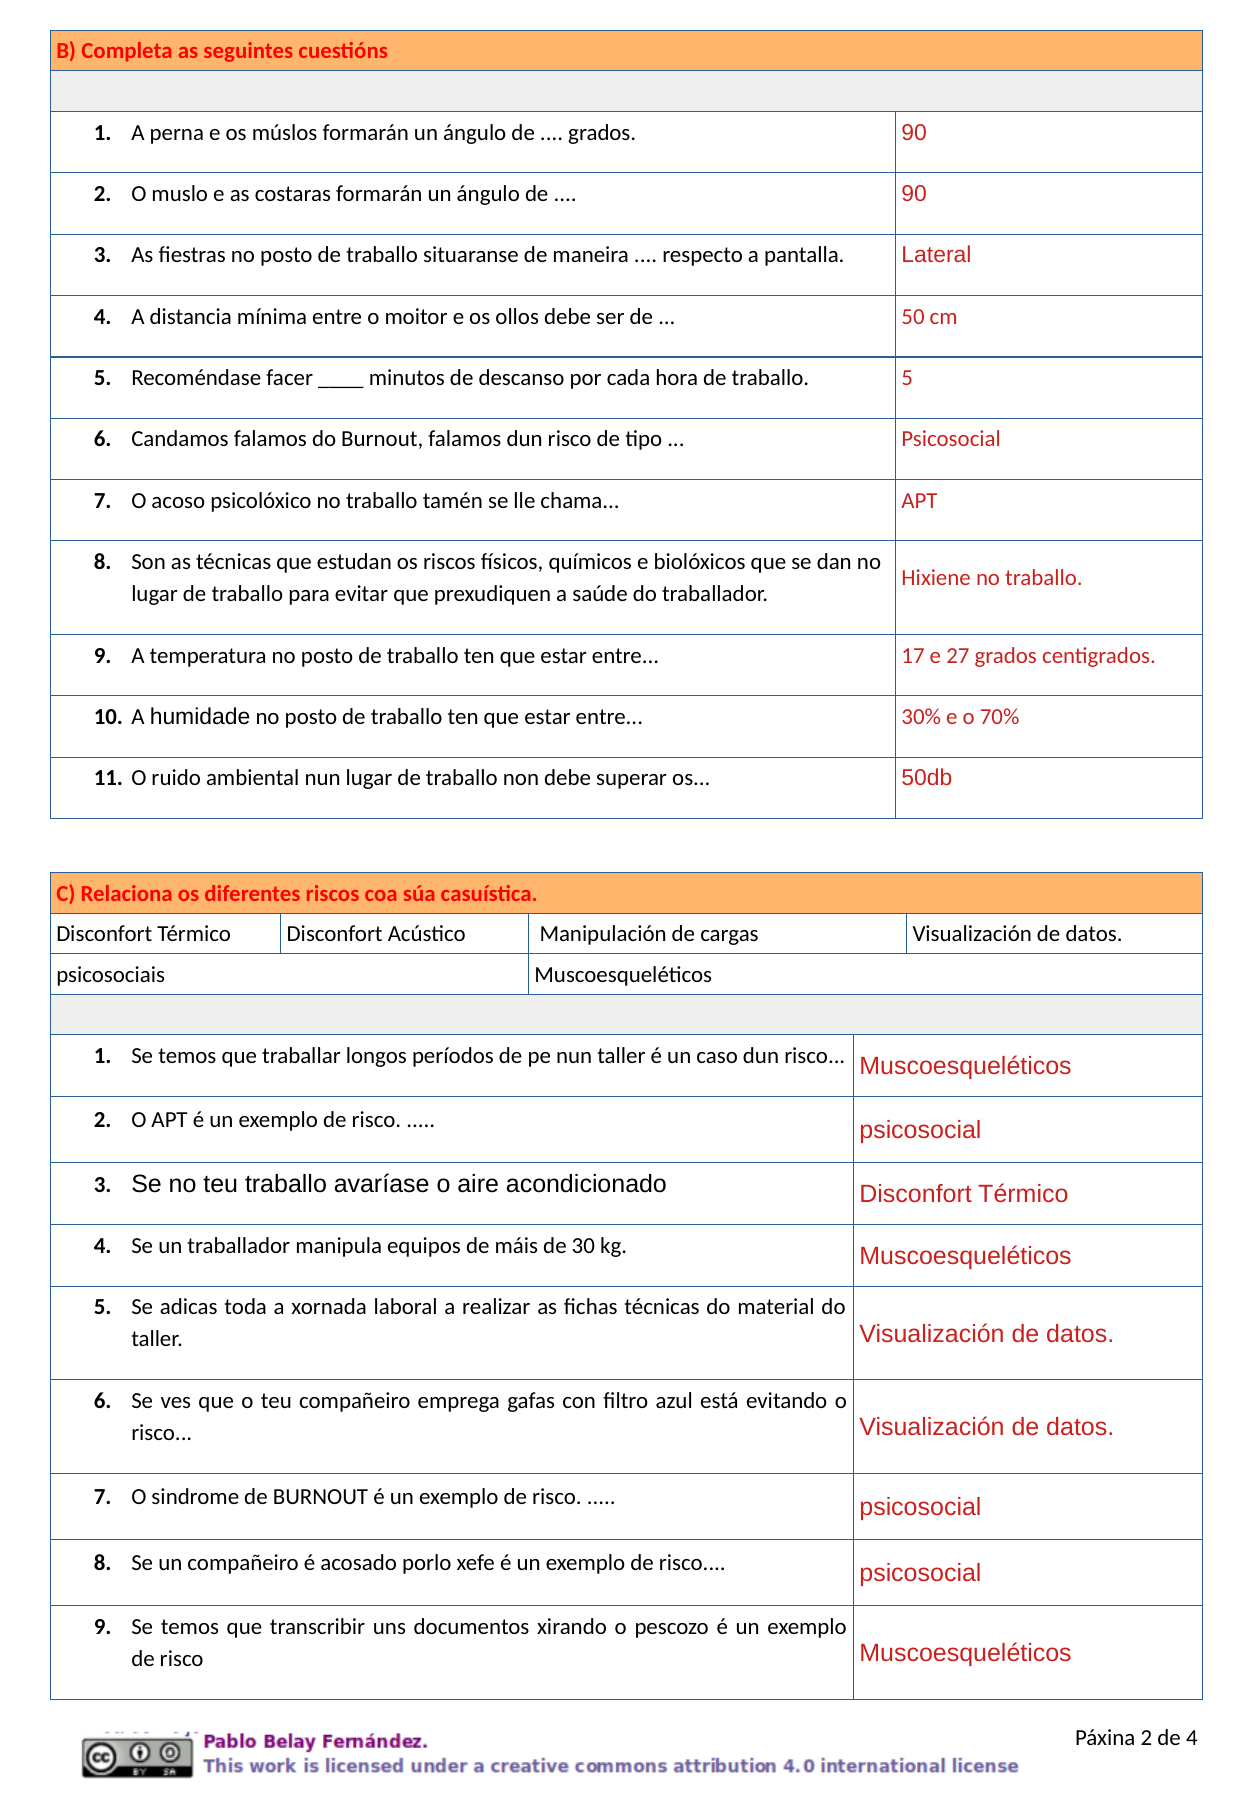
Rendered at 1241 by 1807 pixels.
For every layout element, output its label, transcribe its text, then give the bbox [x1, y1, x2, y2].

table_header B) Completa as seguintes cuestións [51, 31, 1202, 70]
table_cell Candamos falamos do Burnout, falamos dun risco de tipo ... [51, 419, 895, 479]
table_cell As fiestras no posto de traballo situaranse de maneira .... respecto a pantalla. [51, 235, 895, 295]
table_cell A humidade no posto de traballo ten que estar entre... [51, 696, 895, 757]
table_cell O sindrome de BURNOUT é un exemplo de risco. ..... [51, 1474, 853, 1539]
table_cell A distancia mínima entre o moitor e os ollos debe ser de ... [51, 296, 895, 356]
table_cell Manipulación de cargas [529, 914, 906, 953]
table_cell Muscoesqueléticos [854, 1606, 1202, 1699]
table_cell Se un traballador manipula equipos de máis de 30 kg. [51, 1225, 853, 1286]
table_cell Lateral [896, 235, 1202, 295]
table_cell Son as técnicas que estudan os riscos físicos, químicos e biolóxicos que se dan no lugar de traballo para evitar que prexudiquen a saúde do traballador. [51, 541, 895, 634]
table_cell O APT é un exemplo de risco. ..... [51, 1097, 853, 1162]
table_cell 50db [896, 758, 1202, 818]
table_cell Visualización de datos. [907, 914, 1202, 953]
table_cell Se adicas toda a xornada laboral a realizar as fichas técnicas do material do taller. [51, 1287, 853, 1379]
table_cell Disconfort Acústico [281, 914, 528, 953]
table_cell Muscoesqueléticos [529, 954, 1202, 994]
picture [65, 1722, 1035, 1787]
table_cell A perna e os múslos formarán un ángulo de .... grados. [51, 112, 895, 172]
table_cell Visualización de datos. [854, 1287, 1202, 1379]
table_cell psicosocial [854, 1474, 1202, 1539]
table_cell Se temos que transcribir uns documentos xirando o pescozo é un exemplo de risco [51, 1606, 853, 1699]
table_cell psicosocial [854, 1540, 1202, 1605]
table_cell psicosociais [51, 954, 528, 994]
table_cell Muscoesqueléticos [854, 1035, 1202, 1096]
table_cell O ruido ambiental nun lugar de traballo non debe superar os... [51, 758, 895, 818]
table_cell 5 [896, 358, 1202, 418]
table_cell Se no teu traballo avaríase o aire acondicionado [51, 1163, 853, 1224]
table_cell Muscoesqueléticos [854, 1225, 1202, 1286]
table_header C) Relaciona os diferentes riscos coa súa casuística. [51, 873, 1202, 913]
table_cell Recoméndase facer ____ minutos de descanso por cada hora de traballo. [51, 358, 895, 418]
table_cell psicosocial [854, 1097, 1202, 1162]
table_cell 30% e o 70% [896, 696, 1202, 757]
table_cell Se temos que traballar longos períodos de pe nun taller é un caso dun risco... [51, 1035, 853, 1096]
table_cell 90 [896, 112, 1202, 172]
table_cell Se un compañeiro é acosado porlo xefe é un exemplo de risco.... [51, 1540, 853, 1605]
table_cell [51, 71, 1202, 111]
table_cell 50 cm [896, 296, 1202, 356]
table_cell 90 [896, 173, 1202, 234]
table_cell Se ves que o teu compañeiro emprega gafas con filtro azul está evitando o risco... [51, 1380, 853, 1473]
table_cell Disconfort Térmico [854, 1163, 1202, 1224]
table_cell APT [896, 480, 1202, 540]
table_cell Psicosocial [896, 419, 1202, 479]
table_cell Hixiene no traballo. [896, 541, 1202, 634]
table_cell Visualización de datos. [854, 1380, 1202, 1473]
table_cell O acoso psicolóxico no traballo tamén se lle chama... [51, 480, 895, 540]
table_cell A temperatura no posto de traballo ten que estar entre... [51, 635, 895, 695]
table_cell [51, 995, 1202, 1034]
table_cell O muslo e as costaras formarán un ángulo de .... [51, 173, 895, 234]
table_cell Disconfort Térmico [51, 914, 280, 953]
table_cell 17 e 27 grados centigrados. [896, 635, 1202, 695]
